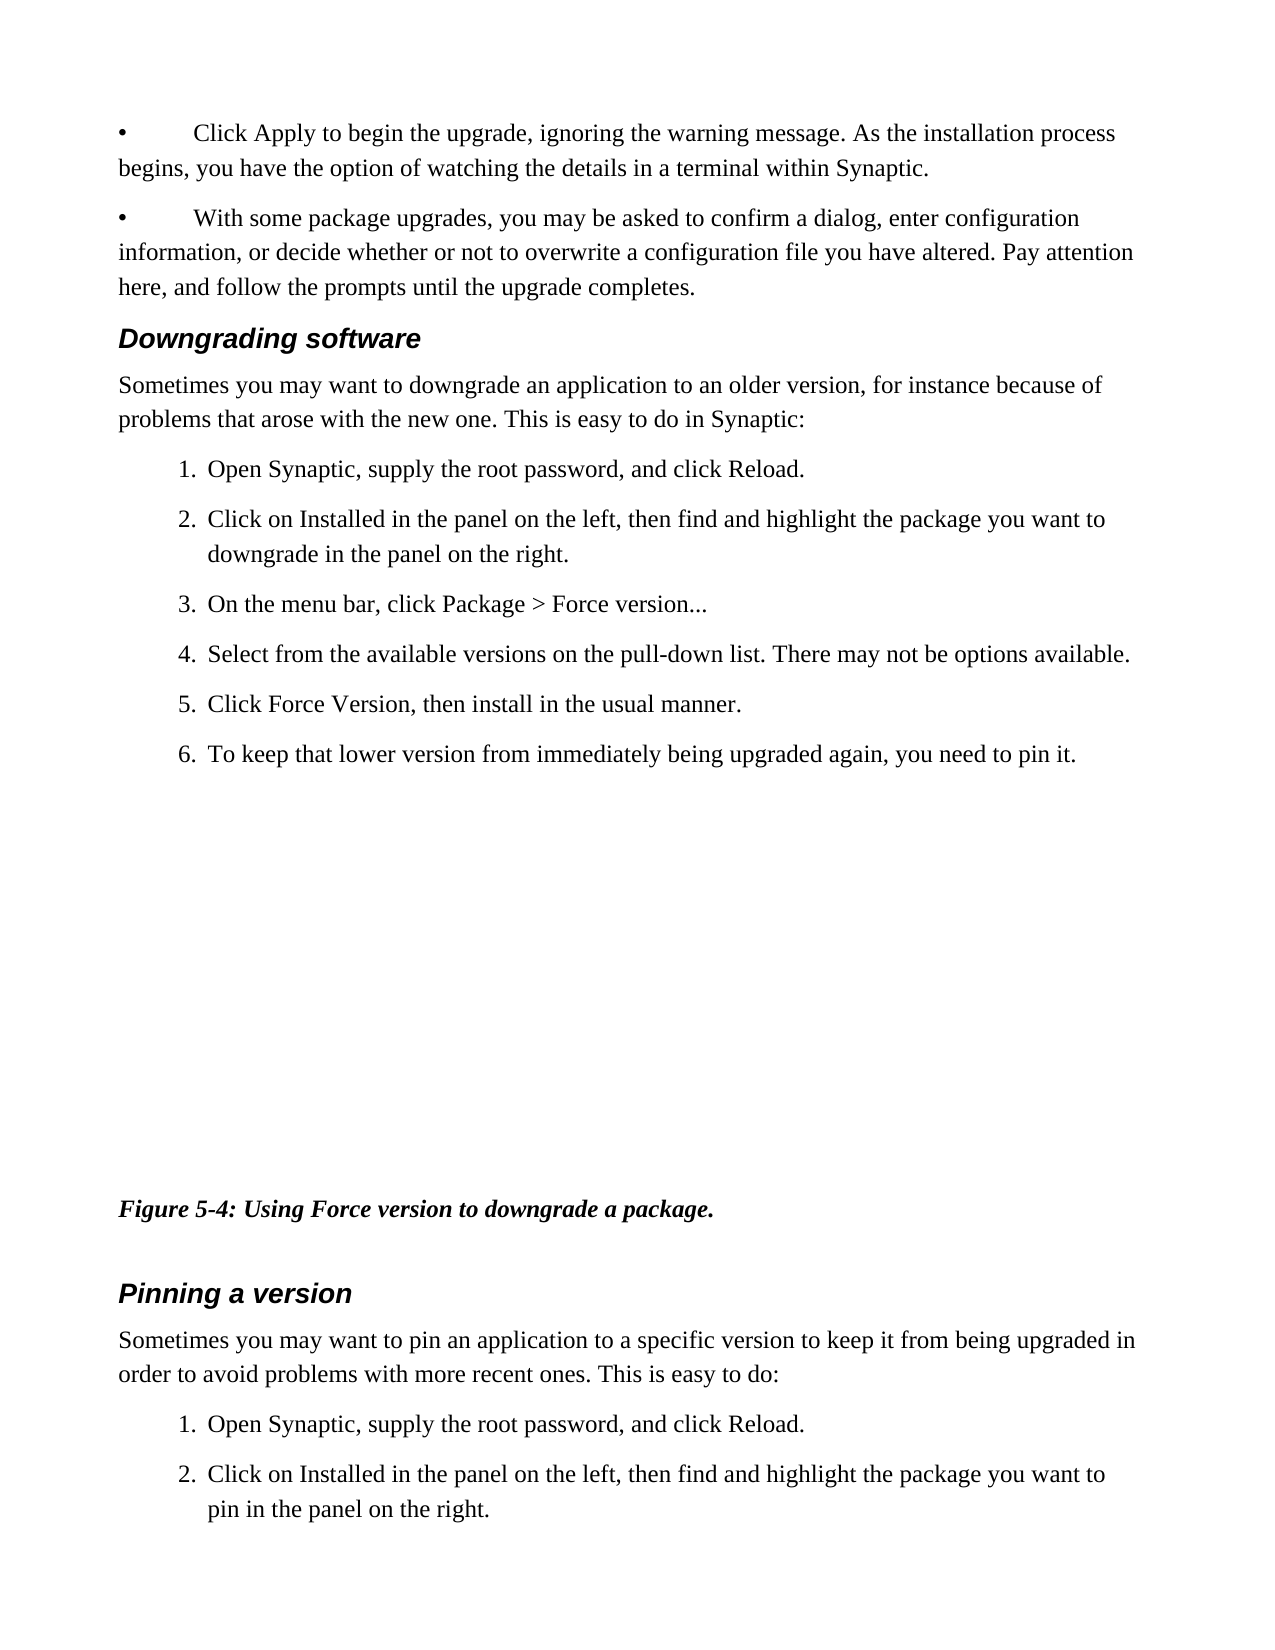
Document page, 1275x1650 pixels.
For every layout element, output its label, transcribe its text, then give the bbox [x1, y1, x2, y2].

subtitle Pinning a version [118, 1277, 1157, 1309]
list Click on Installed in the panel on the left, then find and highlight the package you want to downgrade in the panel on the right. [178, 504, 1141, 568]
subtitle Downgrading software [118, 322, 1157, 354]
list Select from the available versions on the pull-down list. There may not be options available. [178, 639, 1141, 668]
text Sometimes you may want to downgrade an application to an older version, for instance because of problems that arose with the new one. This is easy to do in Synaptic: [118, 370, 1157, 433]
text Sometimes you may want to pin an application to a specific version to keep it from being upgraded in order to avoid problems with more recent ones. This is easy to do: [118, 1325, 1157, 1388]
list Open Synaptic, supply the root password, and click Reload. [178, 1409, 1141, 1438]
list On the menu bar, click Package > Force version... [178, 589, 1141, 618]
list Open Synaptic, supply the root password, and click Reload. [178, 454, 1141, 483]
list Click on Installed in the panel on the left, then find and highlight the package you want to pin in the panel on the right. [178, 1459, 1141, 1523]
list To keep that lower version from immediately being upgraded again, you need to pin it. [178, 739, 1141, 768]
text Figure 5-4: Using Force version to downgrade a package. [118, 1194, 1157, 1223]
list Click Force Version, then install in the usual manner. [178, 689, 1141, 718]
